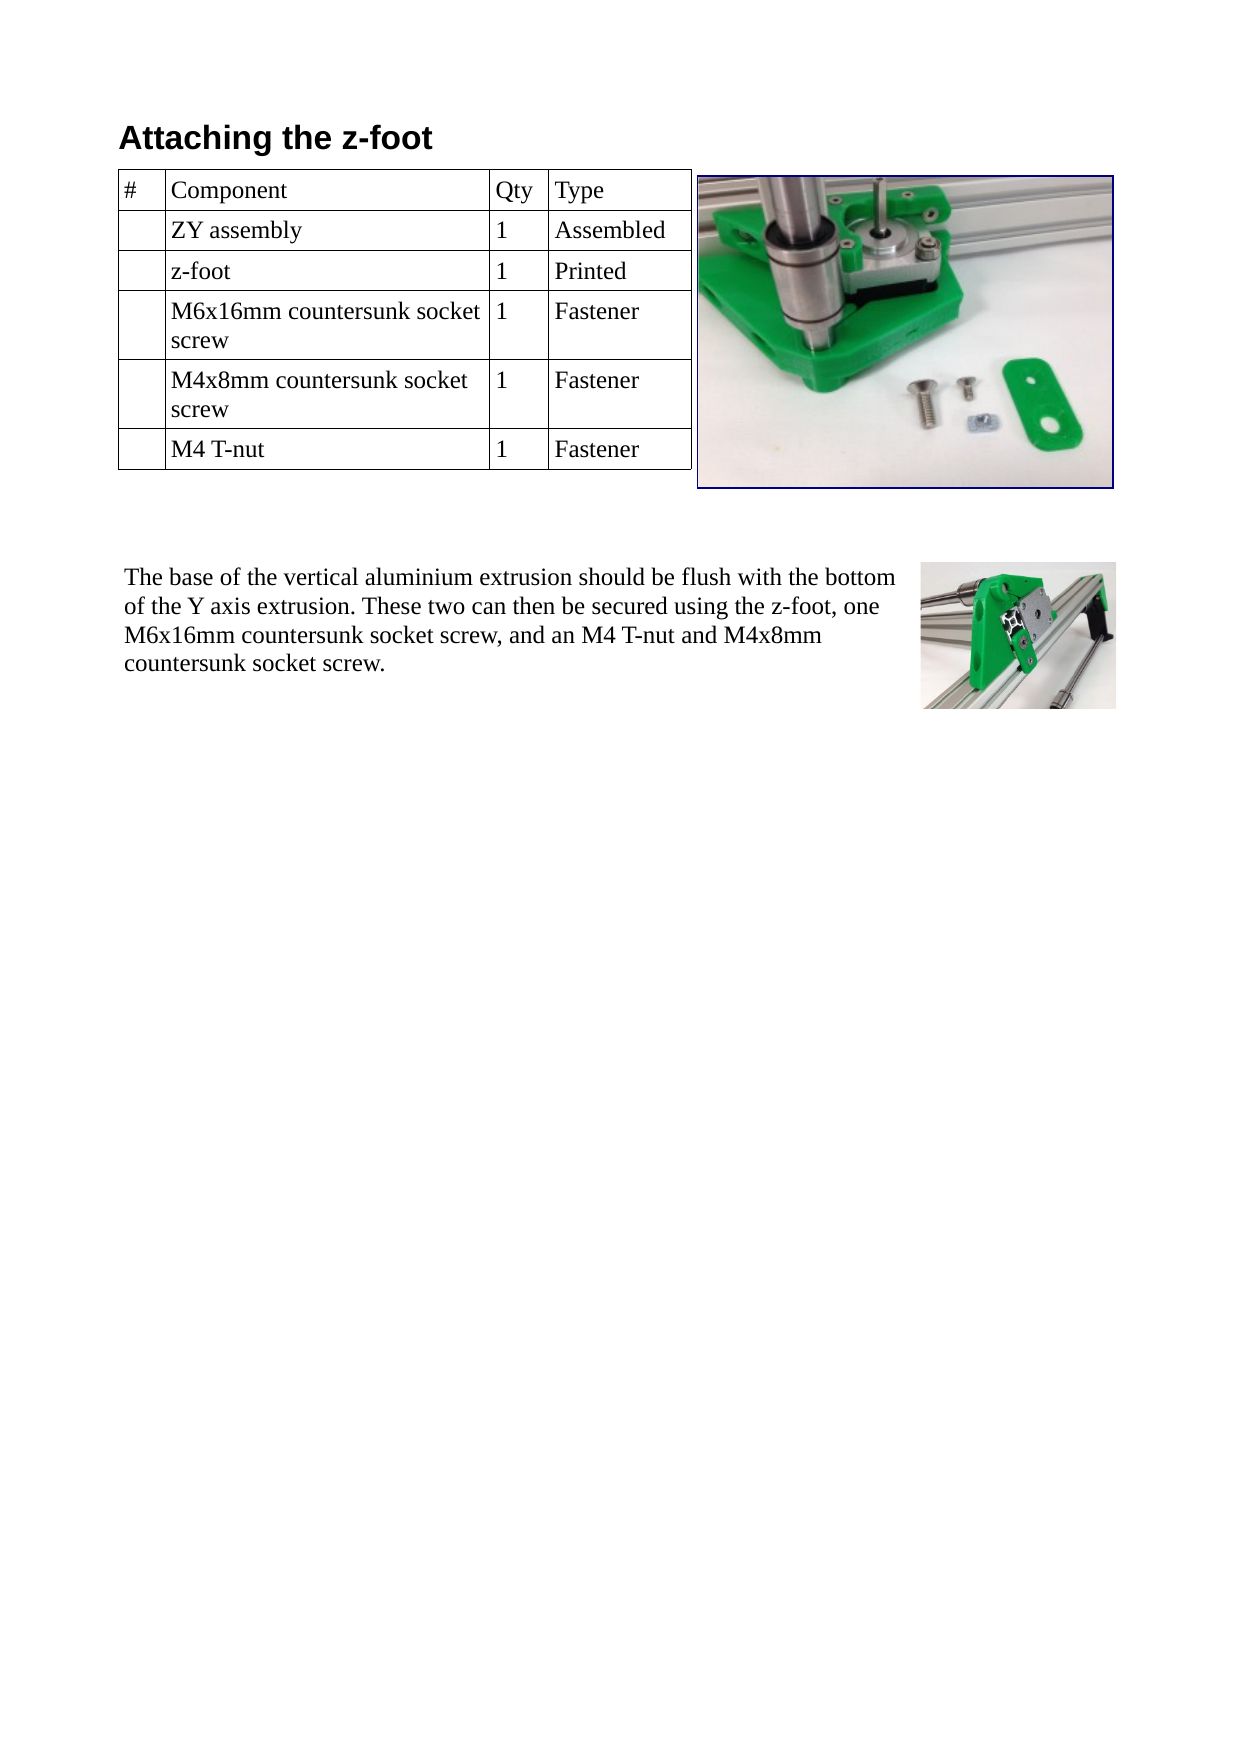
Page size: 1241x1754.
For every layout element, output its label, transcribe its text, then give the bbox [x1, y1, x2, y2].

table_cell M6x16mm countersunk socket screw [166, 291, 489, 359]
table_header Component [166, 170, 489, 209]
table_header [915, 557, 1122, 715]
table_cell [118, 470, 165, 509]
table_header The base of the vertical aluminium extrusion should be flush with the bottom of the Y axis extrusion. These two can then be secured using the z-foot, one M6x16mm countersunk socket screw, and an M4 T-nut and M4x8mm countersunk socket screw. [118, 557, 915, 715]
table_cell Printed [549, 251, 691, 290]
table_cell [490, 470, 548, 509]
table_cell [549, 470, 691, 509]
table_cell 1 [490, 211, 548, 250]
table_cell M4x8mm countersunk socket screw [166, 360, 489, 428]
table_cell [165, 470, 489, 509]
table_cell 1 [490, 429, 548, 469]
subtitle Attaching the z-foot [118, 118, 1122, 157]
table_header Type [549, 170, 691, 209]
table_cell [119, 291, 165, 359]
table_cell 1 [490, 360, 548, 428]
table_cell [119, 429, 165, 469]
table_cell Assembled [549, 211, 691, 250]
table_cell [119, 251, 165, 290]
table_cell 1 [490, 291, 548, 359]
table_cell [119, 360, 165, 428]
table_header [691, 169, 1122, 509]
picture [920, 562, 1117, 709]
table_cell Fastener [549, 360, 691, 428]
table_cell [119, 211, 165, 250]
picture [698, 177, 1112, 487]
table_cell Fastener [549, 429, 691, 469]
table_cell z-foot [166, 251, 489, 290]
table_header Qty [490, 170, 548, 209]
table_header # [119, 170, 165, 209]
table_cell ZY assembly [166, 211, 489, 250]
table_cell M4 T-nut [166, 429, 489, 469]
table_cell 1 [490, 251, 548, 290]
table_cell Fastener [549, 291, 691, 359]
